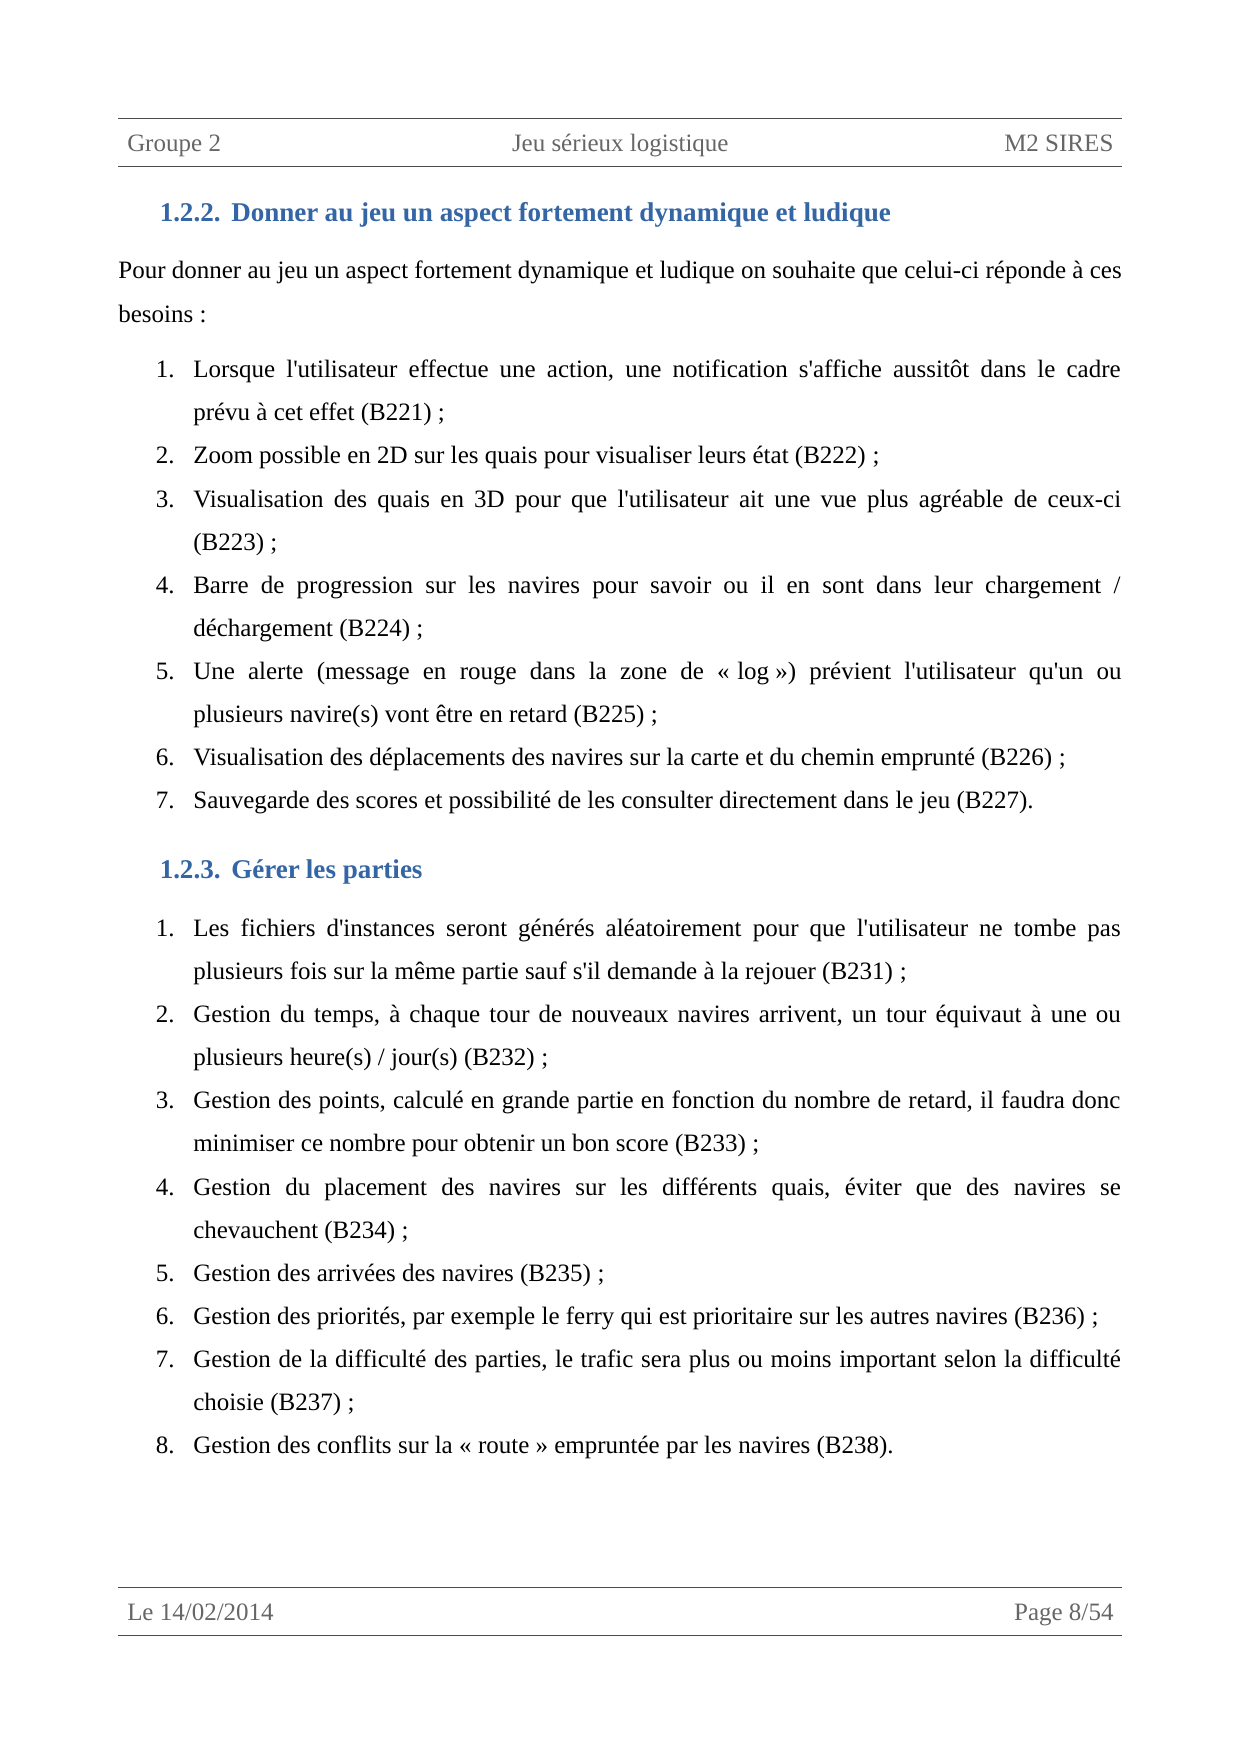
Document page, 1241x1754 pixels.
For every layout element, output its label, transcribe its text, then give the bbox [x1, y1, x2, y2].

list Gestion du placement des navires sur les différents quais, éviter que des navires se chevauchent (B234) ; [156, 1172, 1122, 1243]
list Gestion des conflits sur la « route » empruntée par les navires (B238). [156, 1430, 1122, 1459]
list Une alerte (message en rouge dans la zone de « log ») prévient l'utilisateur qu'un ou plusieurs navire(s) vont être en retard (B225) ; [156, 656, 1122, 728]
list Gestion de la difficulté des parties, le trafic sera plus ou moins important selon la difficulté choisie (B237) ; [156, 1344, 1122, 1416]
subtitle Gérer les parties [157, 854, 1122, 885]
text Pour donner au jeu un aspect fortement dynamique et ludique on souhaite que celui-ci réponde à ces besoins : [118, 256, 1122, 327]
subtitle Donner au jeu un aspect fortement dynamique et ludique [157, 196, 1122, 227]
list Barre de progression sur les navires pour savoir ou il en sont dans leur chargement / déchargement (B224) ; [156, 570, 1122, 642]
list Sauvegarde des scores et possibilité de les consulter directement dans le jeu (B227). [156, 786, 1122, 814]
list Visualisation des déplacements des navires sur la carte et du chemin emprunté (B226) ; [156, 742, 1122, 771]
list Gestion du temps, à chaque tour de nouveaux navires arrivent, un tour équivaut à une ou plusieurs heure(s) / jour(s) (B232) ; [156, 999, 1122, 1071]
list Gestion des priorités, par exemple le ferry qui est prioritaire sur les autres navires (B236) ; [156, 1301, 1122, 1330]
list Gestion des points, calculé en grande partie en fonction du nombre de retard, il faudra donc minimiser ce nombre pour obtenir un bon score (B233) ; [156, 1085, 1122, 1157]
list Les fichiers d'instances seront générés aléatoirement pour que l'utilisateur ne tombe pas plusieurs fois sur la même partie sauf s'il demande à la rejouer (B231) ; [156, 913, 1122, 985]
list Lorsque l'utilisateur effectue une action, une notification s'affiche aussitôt dans le cadre prévu à cet effet (B221) ; [156, 354, 1122, 426]
list Zoom possible en 2D sur les quais pour visualiser leurs état (B222) ; [156, 441, 1122, 469]
list Visualisation des quais en 3D pour que l'utilisateur ait une vue plus agréable de ceux-ci (B223) ; [156, 484, 1122, 556]
list Gestion des arrivées des navires (B235) ; [156, 1258, 1122, 1287]
